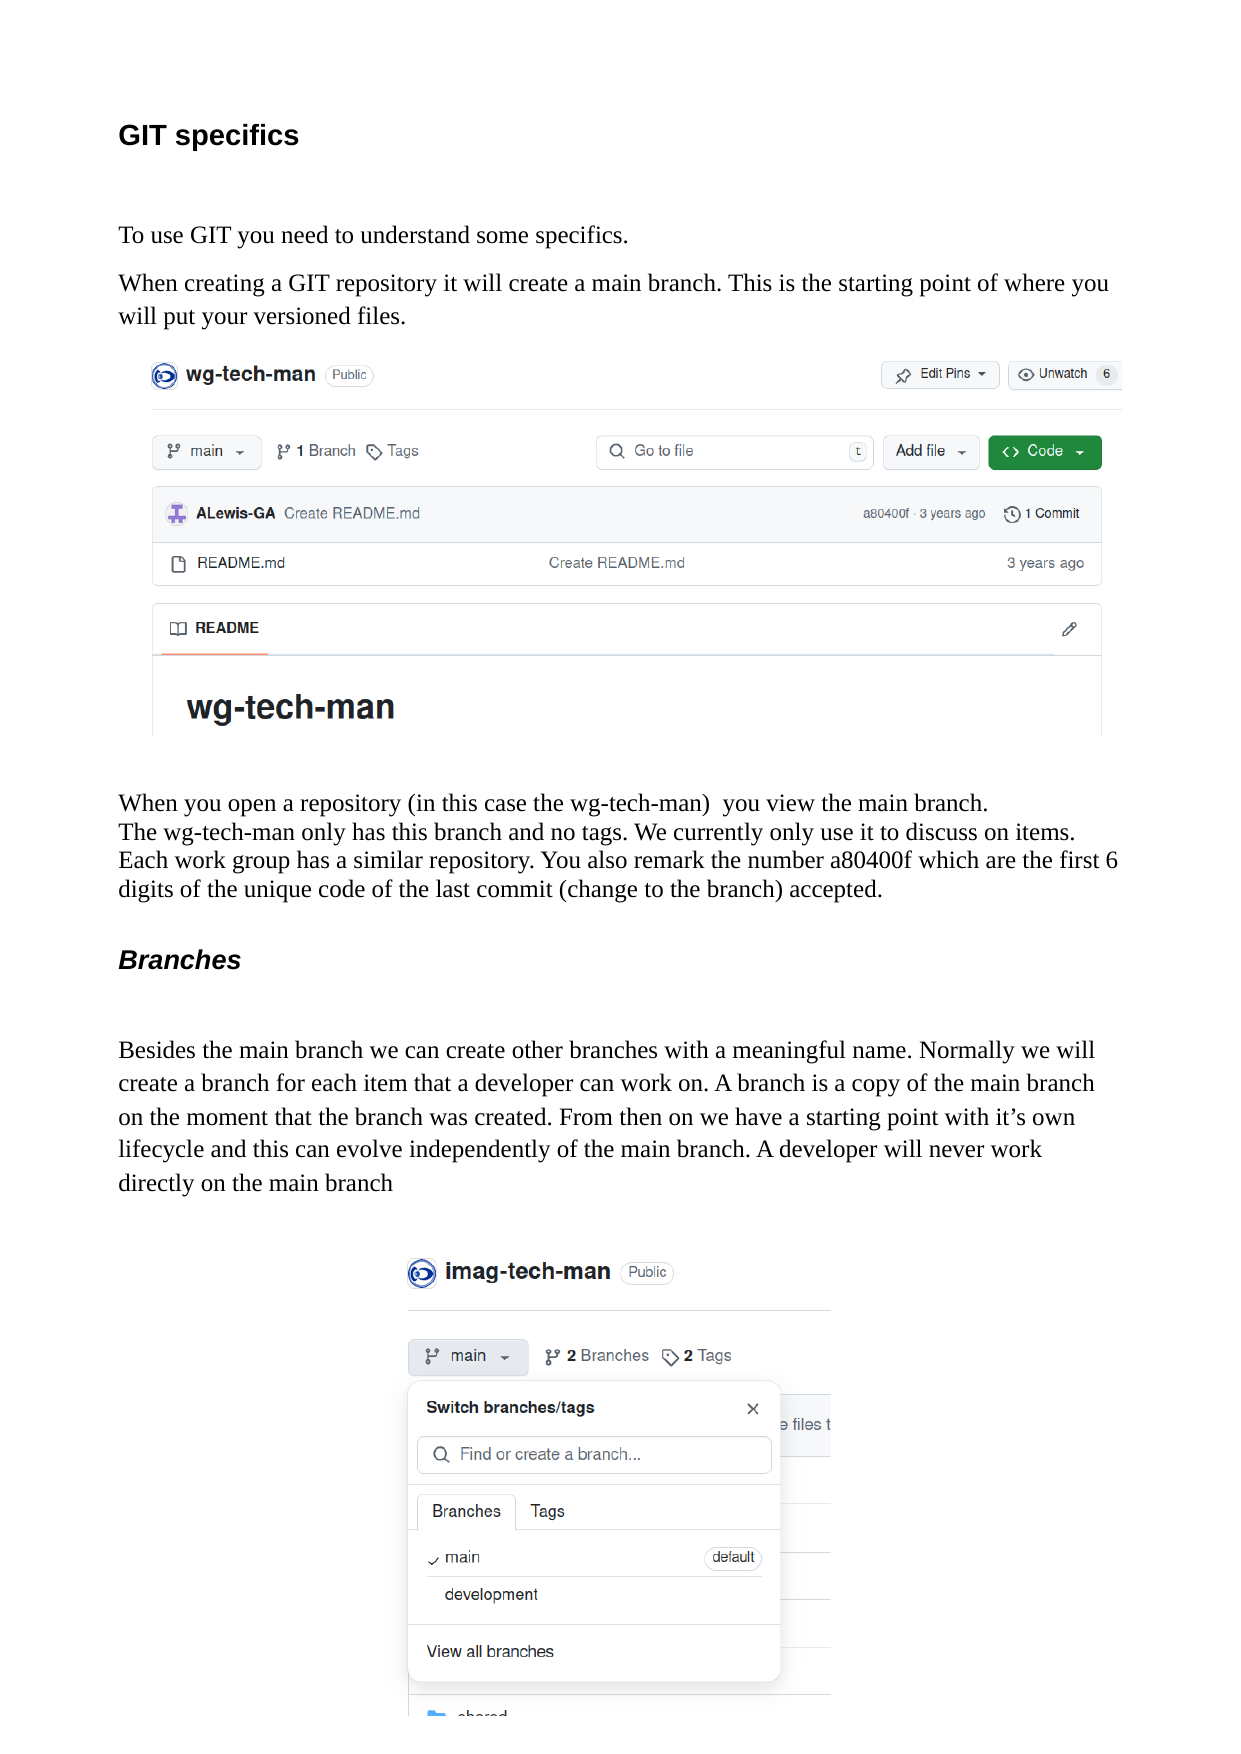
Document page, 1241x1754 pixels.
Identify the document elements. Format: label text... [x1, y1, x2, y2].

subtitle GIT specifics [118, 118, 1122, 152]
text Besides the main branch we can create other branches with a meaningful name. Normally we will create a branch for each item that a developer can work on. A branch is a copy of the main branch on the moment that the branch was created. From then on we have a starting point with it’s own lifecycle and this can evolve independently of the main branch. A developer will never work directly on the main branch [118, 1036, 1122, 1196]
subtitle Branches [118, 944, 1122, 975]
picture [118, 348, 1123, 736]
text To use GIT you need to understand some specifics. [118, 220, 1122, 249]
text When you open a repository (in this case the wg-tech-man) you view the main branch. [118, 788, 1122, 817]
text The wg-tech-man only has this branch and no tags. We currently only use it to discuss on items. [118, 817, 1122, 845]
text Each work group has a similar repository. You also remark the number a80400f which are the first 6 digits of the unique code of the last commit (change to the branch) accepted. [118, 845, 1122, 903]
picture [369, 1248, 831, 1716]
text When creating a GIT repository it will create a main branch. This is the starting point of where you will put your versioned files. [118, 268, 1122, 330]
